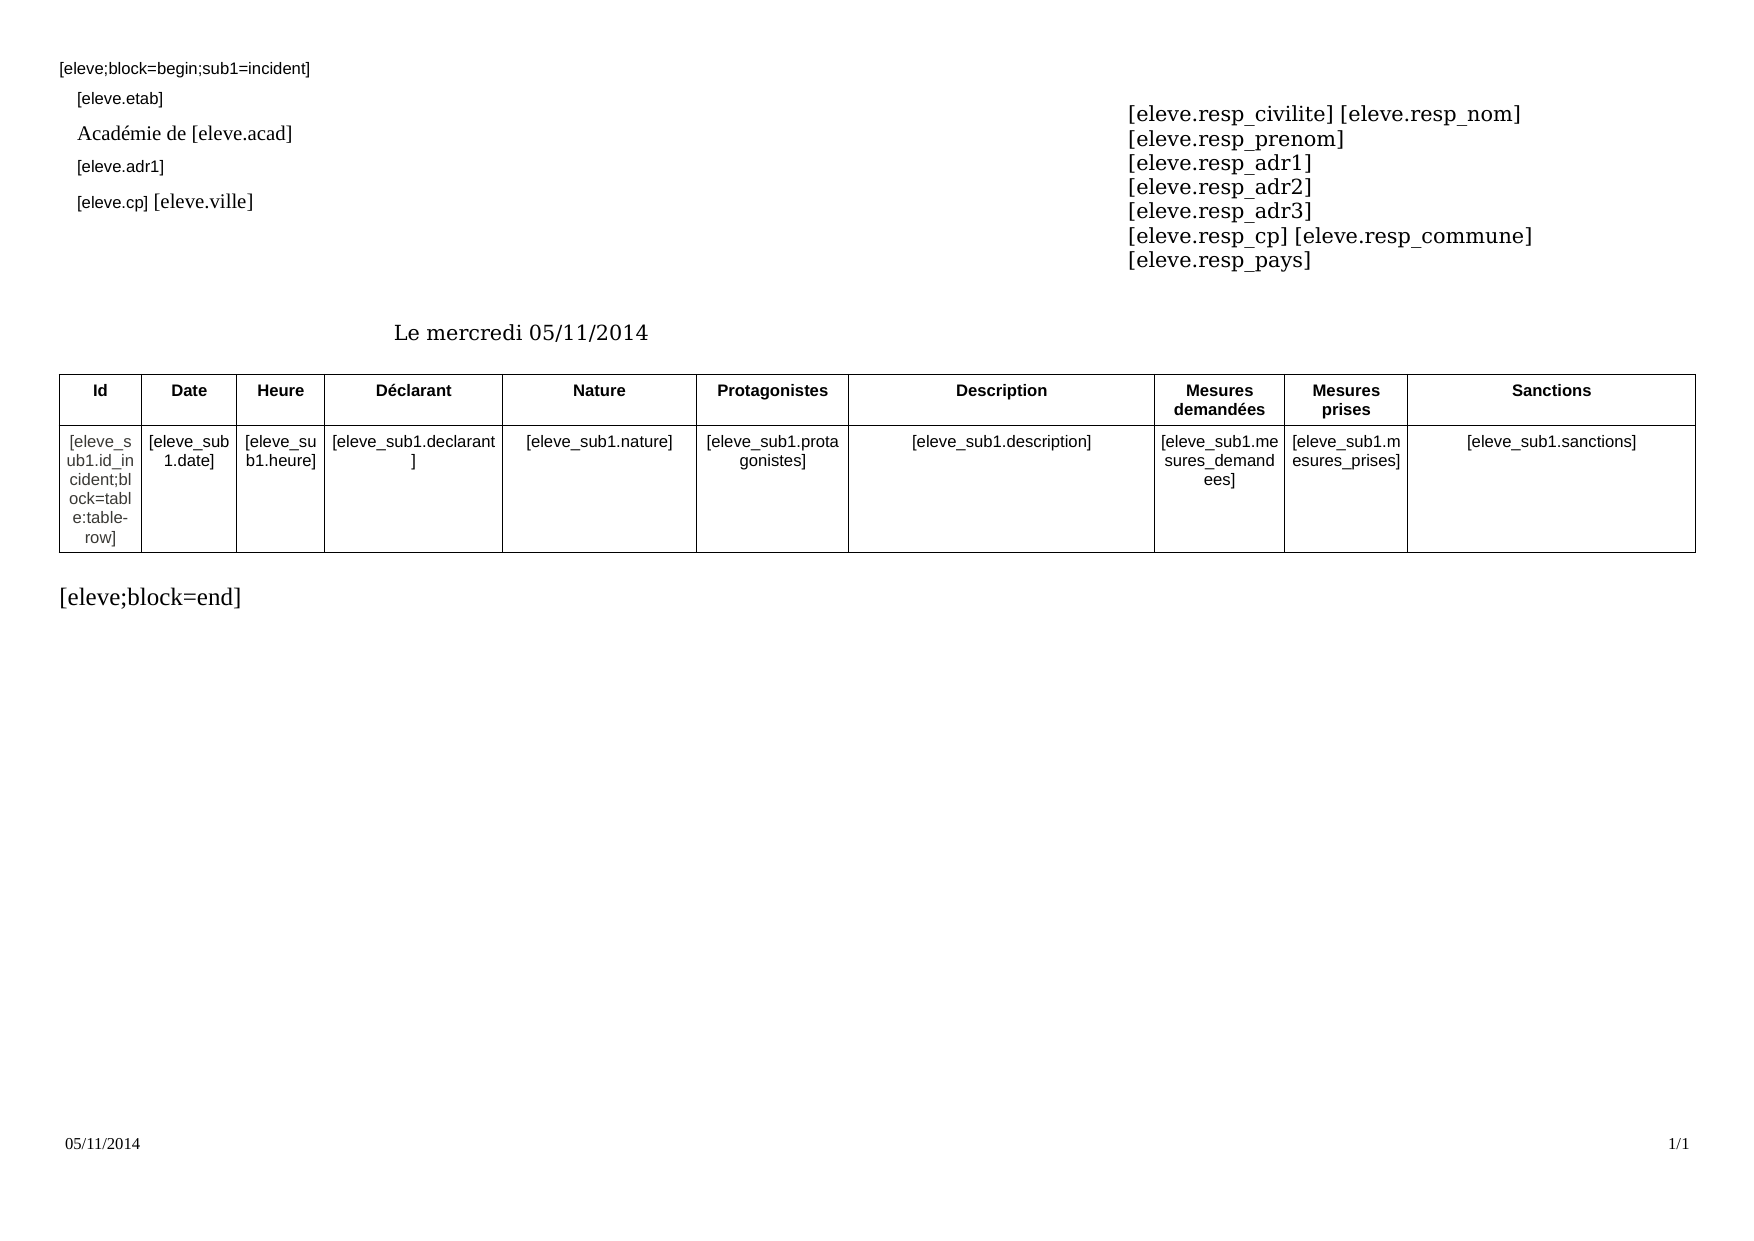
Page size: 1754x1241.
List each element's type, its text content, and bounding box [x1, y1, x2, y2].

table_header Id [60, 375, 141, 425]
text [eleve.resp_civilite] [eleve.resp_nom] [eleve.resp_prenom] [1128, 102, 1695, 151]
table_header Déclarant [325, 375, 502, 425]
table_cell [eleve_sub1.description] [849, 426, 1154, 552]
table_cell [eleve_sub1.nature] [503, 426, 696, 552]
text [eleve;block=end] [59, 582, 1695, 611]
table_cell [eleve_sub1.protagonistes] [697, 426, 848, 552]
table_header Heure [237, 375, 324, 425]
text [eleve.resp_cp] [eleve.resp_commune] [1128, 224, 1695, 248]
table_header Protagonistes [697, 375, 848, 425]
text [eleve.resp_adr3] [1128, 199, 1695, 224]
table_header Mesures demandées [1155, 375, 1284, 425]
table_cell [eleve_sub1.mesures_demandees] [1155, 426, 1284, 552]
table_cell [eleve_sub1.heure] [237, 426, 324, 552]
table_cell [eleve_sub1.sanctions] [1408, 426, 1695, 552]
table_header Nature [503, 375, 696, 425]
text Le mercredi 05/11/2014 [393, 321, 1695, 345]
table_cell [eleve_sub1.id_incident;block=table:table-row] [60, 426, 141, 552]
table_cell [eleve_sub1.date] [142, 426, 236, 552]
table_header Description [849, 375, 1154, 425]
text [eleve;block=begin;sub1=incident] [59, 59, 1695, 78]
table_header Sanctions [1408, 375, 1695, 425]
table_header Date [142, 375, 236, 425]
text [eleve.resp_adr2] [1128, 175, 1695, 199]
text [eleve.adr1] [77, 157, 317, 176]
text [eleve.resp_adr1] [1128, 151, 1695, 175]
text Académie de [eleve.acad] [77, 121, 317, 144]
text [eleve.etab] [77, 89, 317, 108]
table_header Mesures prises [1285, 375, 1407, 425]
text [eleve.resp_pays] [1128, 248, 1695, 272]
table_cell [eleve_sub1.declarant] [325, 426, 502, 552]
table_cell [eleve_sub1.mesures_prises] [1285, 426, 1407, 552]
text [eleve.cp] [eleve.ville] [77, 189, 317, 213]
